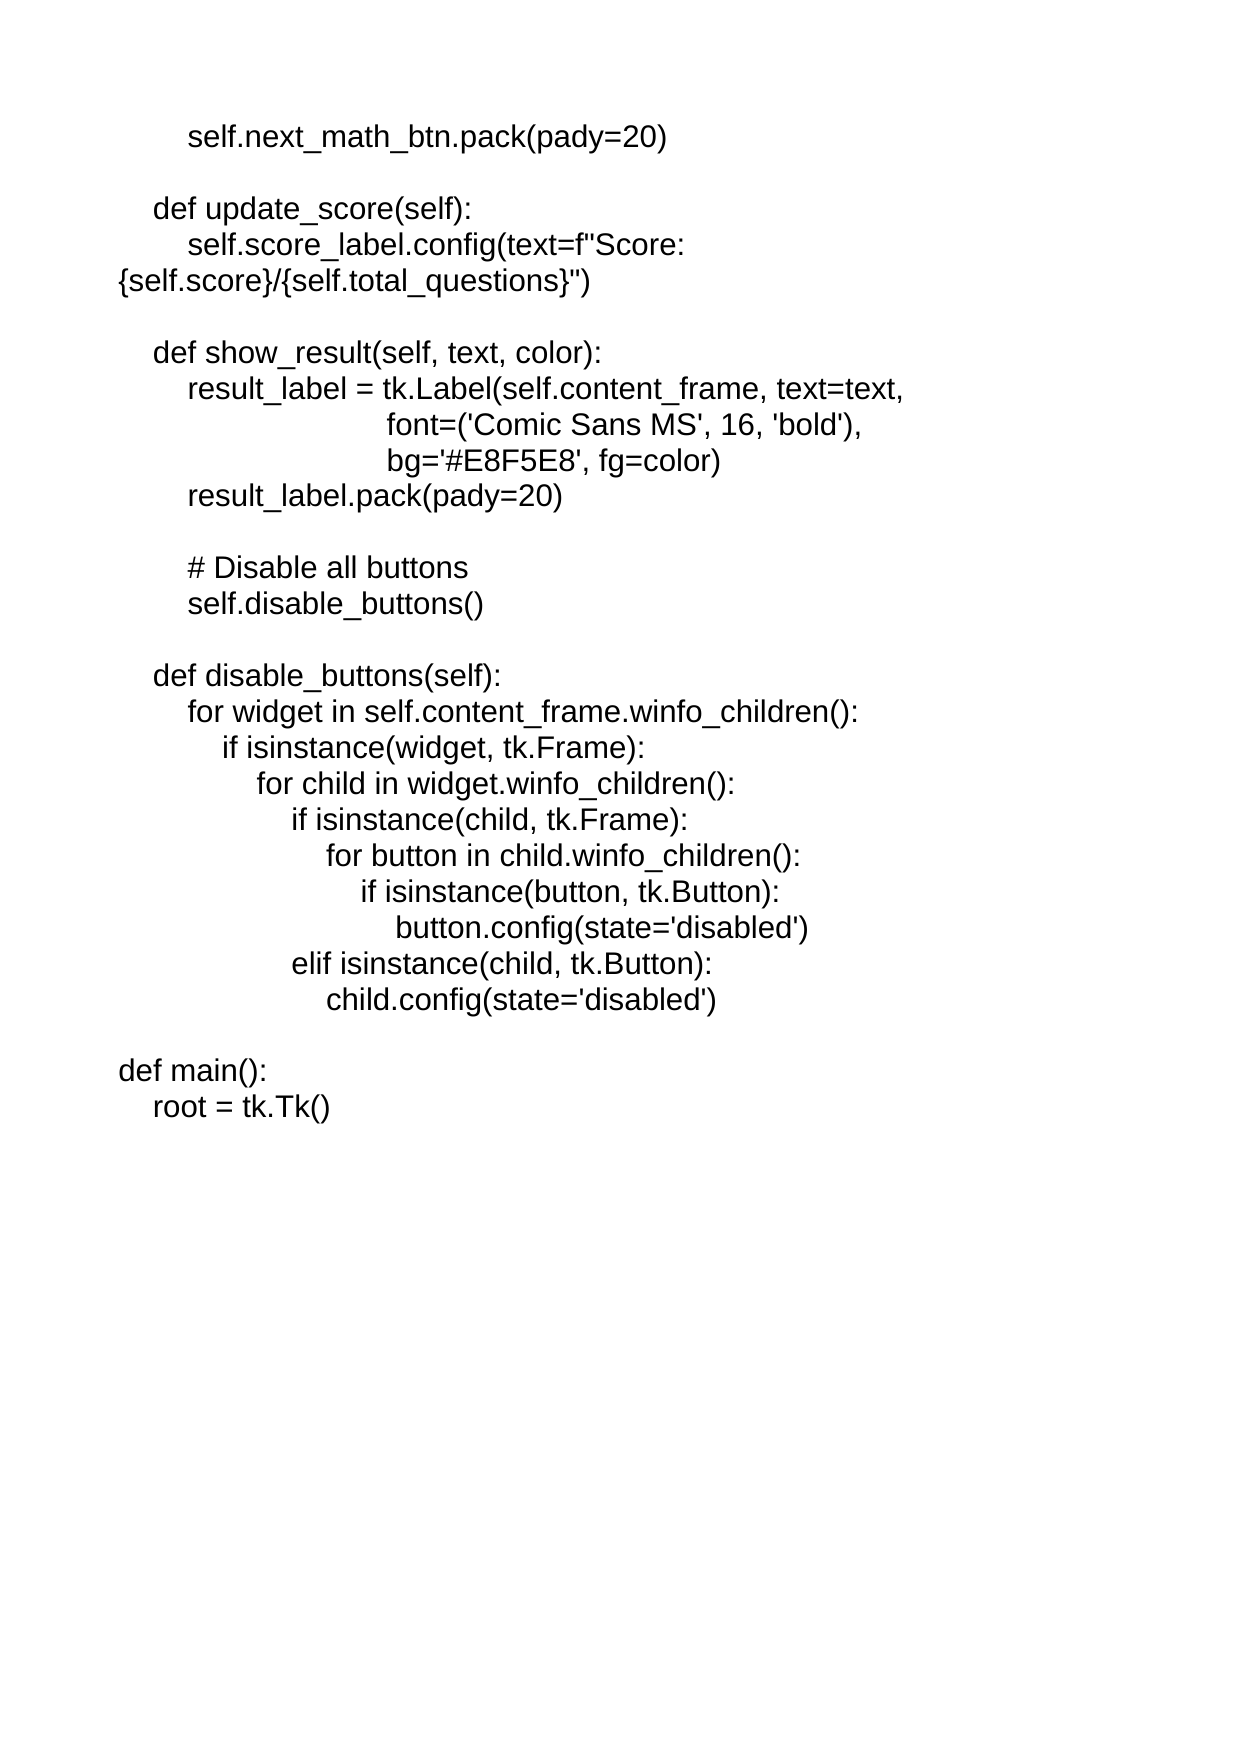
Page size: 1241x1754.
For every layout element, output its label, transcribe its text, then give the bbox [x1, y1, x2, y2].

text def update_score(self): [118, 190, 1122, 226]
text if isinstance(child, tk.Frame): [118, 801, 1122, 837]
text button.config(state='disabled') [118, 909, 1122, 945]
text for widget in self.content_frame.winfo_children(): [118, 693, 1122, 729]
text def disable_buttons(self): [118, 657, 1122, 693]
text bg='#E8F5E8', fg=color) [118, 442, 1122, 477]
text if isinstance(button, tk.Button): [118, 873, 1122, 909]
text result_label = tk.Label(self.content_frame, text=text, [118, 370, 1122, 406]
text result_label.pack(pady=20) [118, 477, 1122, 513]
text font=('Comic Sans MS', 16, 'bold'), [118, 406, 1122, 442]
text self.next_math_btn.pack(pady=20) [118, 118, 1122, 154]
text # Disable all buttons [118, 549, 1122, 585]
text for child in widget.winfo_children(): [118, 765, 1122, 801]
text root = tk.Tk() [118, 1088, 1122, 1124]
text self.score_label.config(text=f"Score: {self.score}/{self.total_questions}") [118, 226, 1122, 298]
text def main(): [118, 1052, 1122, 1088]
text for button in child.winfo_children(): [118, 837, 1122, 873]
text self.disable_buttons() [118, 585, 1122, 621]
text elif isinstance(child, tk.Button): [118, 945, 1122, 981]
text if isinstance(widget, tk.Frame): [118, 729, 1122, 765]
text child.config(state='disabled') [118, 981, 1122, 1017]
text def show_result(self, text, color): [118, 334, 1122, 370]
